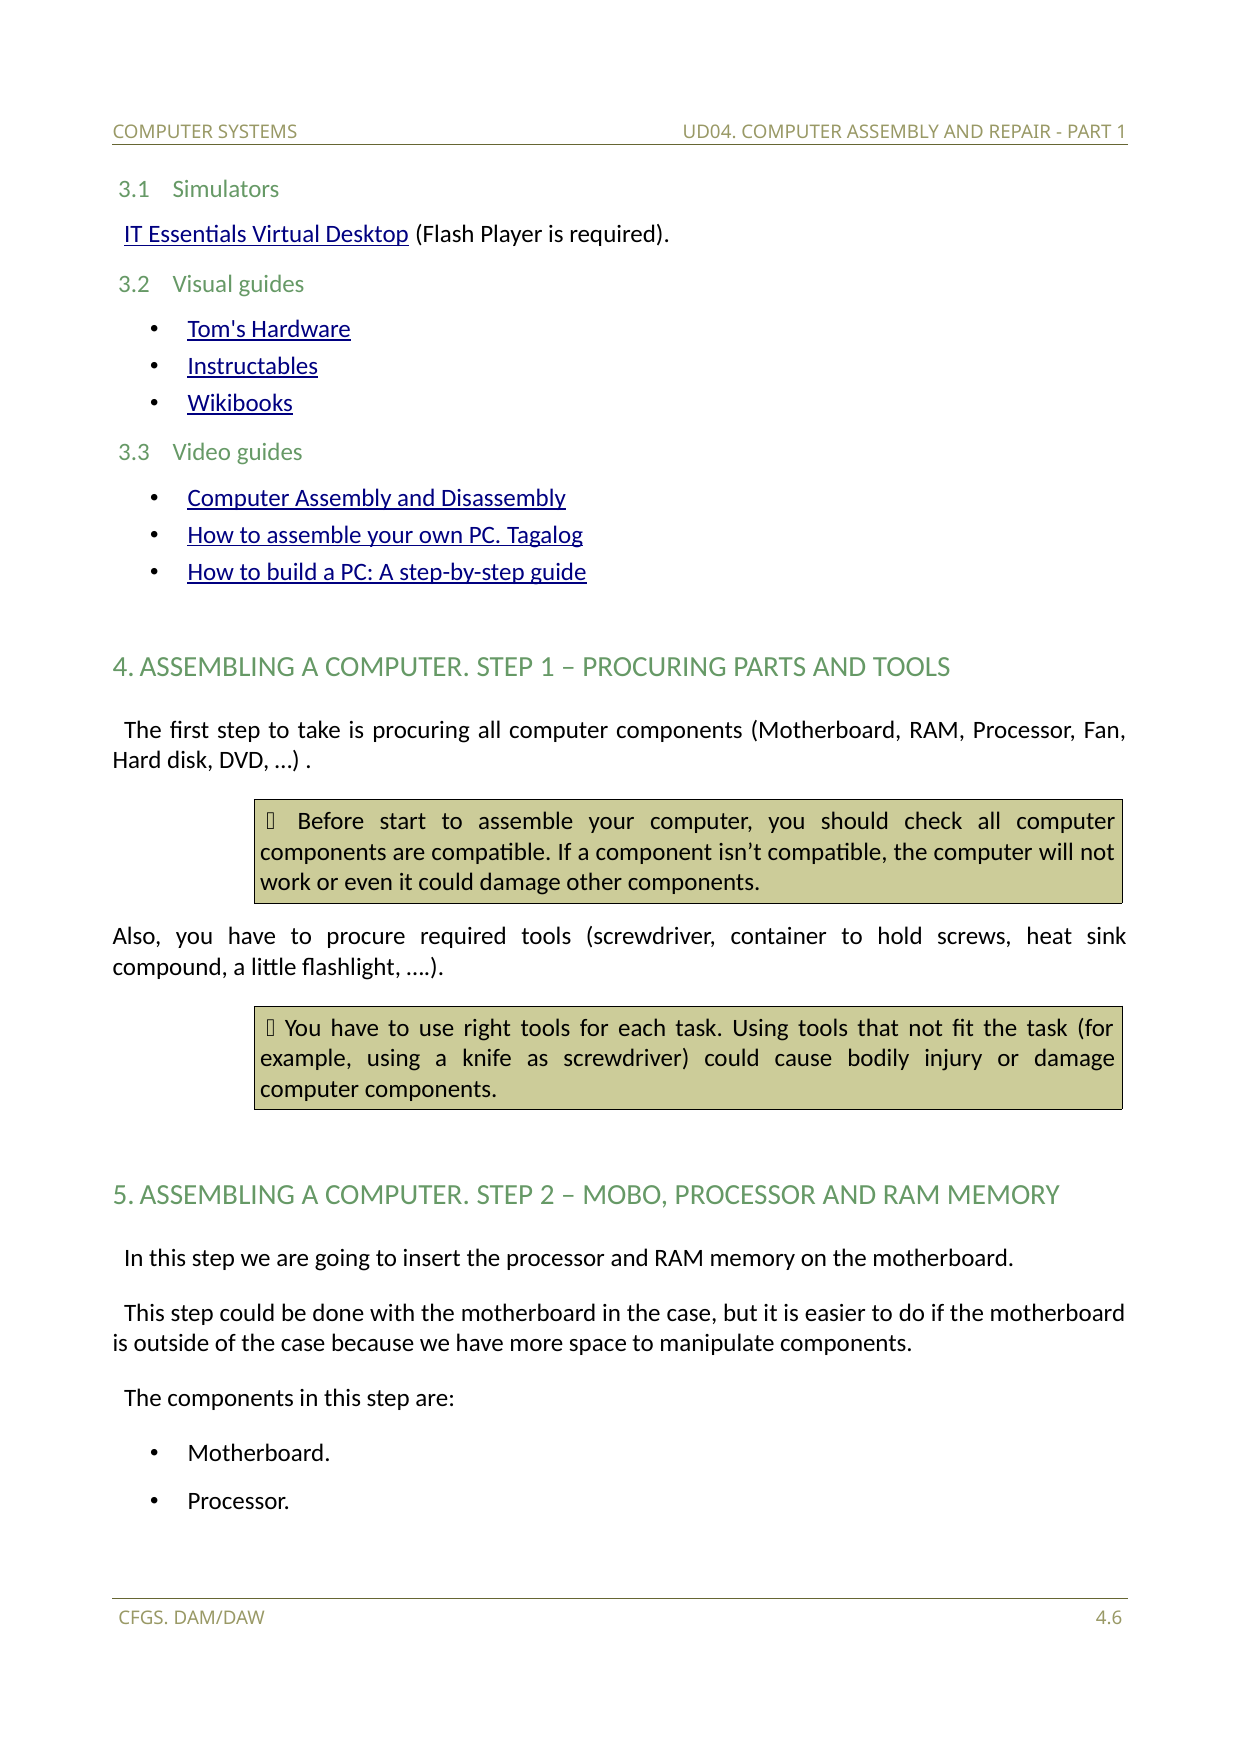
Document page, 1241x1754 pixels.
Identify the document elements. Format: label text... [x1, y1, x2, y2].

list Computer Assembly and Disassembly [150, 482, 1128, 512]
list Tom's Hardware [150, 313, 1128, 344]
text In this step we are going to insert the processor and RAM memory on the motherboard. [112, 1242, 1128, 1273]
text Also, you have to procure required tools (screwdriver, container to hold screws, heat sink compound, a little flashlight, ….). [112, 920, 1128, 981]
text The components in this step are: [112, 1382, 1128, 1412]
list How to build a PC: A step-by-step guide [150, 556, 1128, 586]
list Wikibooks [150, 387, 1128, 418]
list Instructables [150, 350, 1128, 381]
text  Before start to assemble your computer, you should check all computer components are compatible. If a component isn’t compatible, the computer will not work or even it could damage other components. [255, 800, 1122, 903]
subtitle Visual guides [112, 268, 1128, 298]
subtitle Video guides [112, 437, 1128, 467]
list Processor. [150, 1486, 1128, 1516]
text This step could be done with the motherboard in the case, but it is easier to do if the motherboard is outside of the case because we have more space to manipulate components. [112, 1297, 1128, 1358]
text  You have to use right tools for each task. Using tools that not fit the task (for example, using a knife as screwdriver) could cause bodily injury or damage computer components. [255, 1007, 1122, 1109]
text The first step to take is procuring all computer components (Motherboard, RAM, Processor, Fan, Hard disk, DVD, …) . [112, 714, 1128, 775]
subtitle Assembling a computer. Step 1 – Procuring parts and tools [112, 648, 1128, 684]
list Motherboard. [150, 1437, 1128, 1467]
text IT Essentials Virtual Desktop (Flash Player is required). [112, 218, 1128, 249]
subtitle Simulators [112, 173, 1128, 204]
subtitle Assembling a computer. Step 2 – MoBO, processor and ram memory [112, 1176, 1128, 1212]
list How to assemble your own PC. Tagalog [150, 519, 1128, 549]
